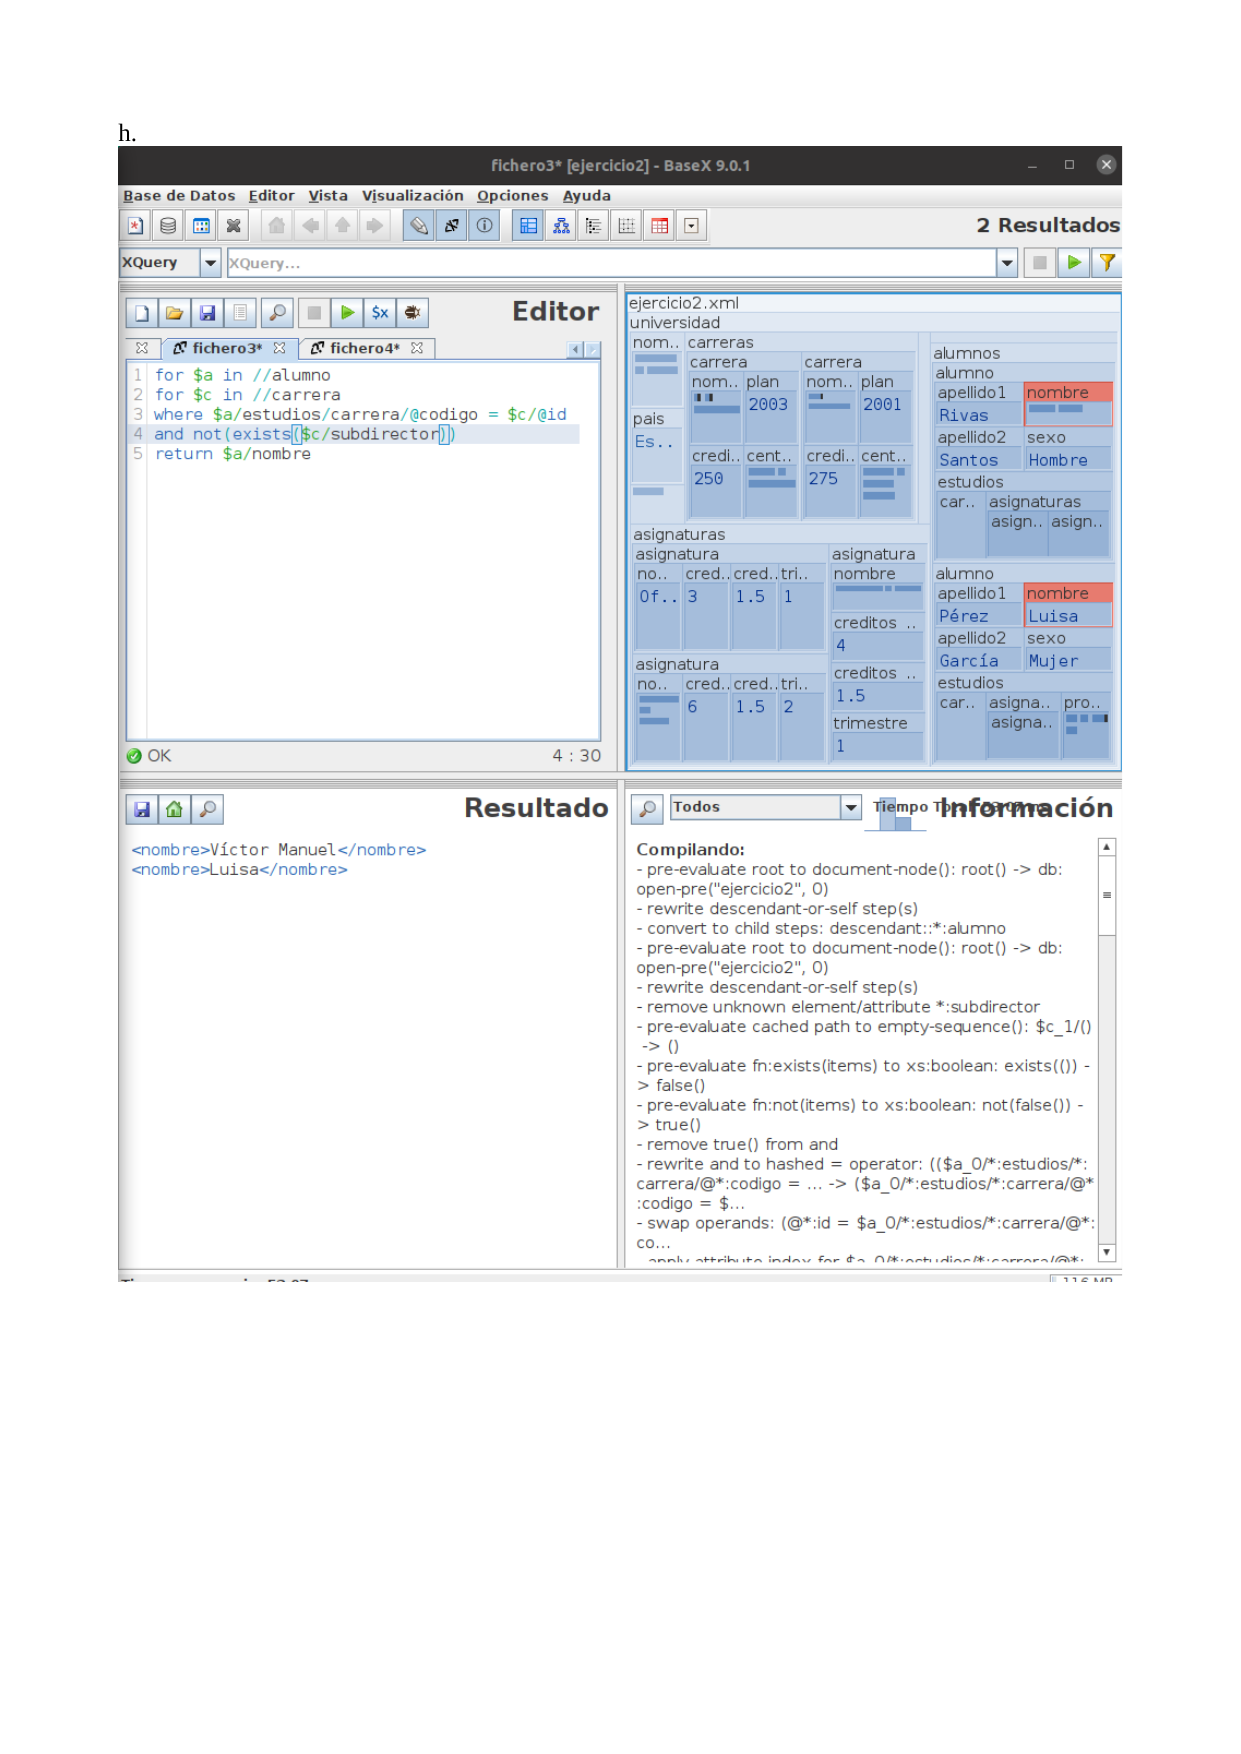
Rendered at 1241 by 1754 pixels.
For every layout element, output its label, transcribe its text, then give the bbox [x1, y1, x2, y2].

text h. [118, 118, 1122, 146]
picture [118, 146, 1123, 1282]
